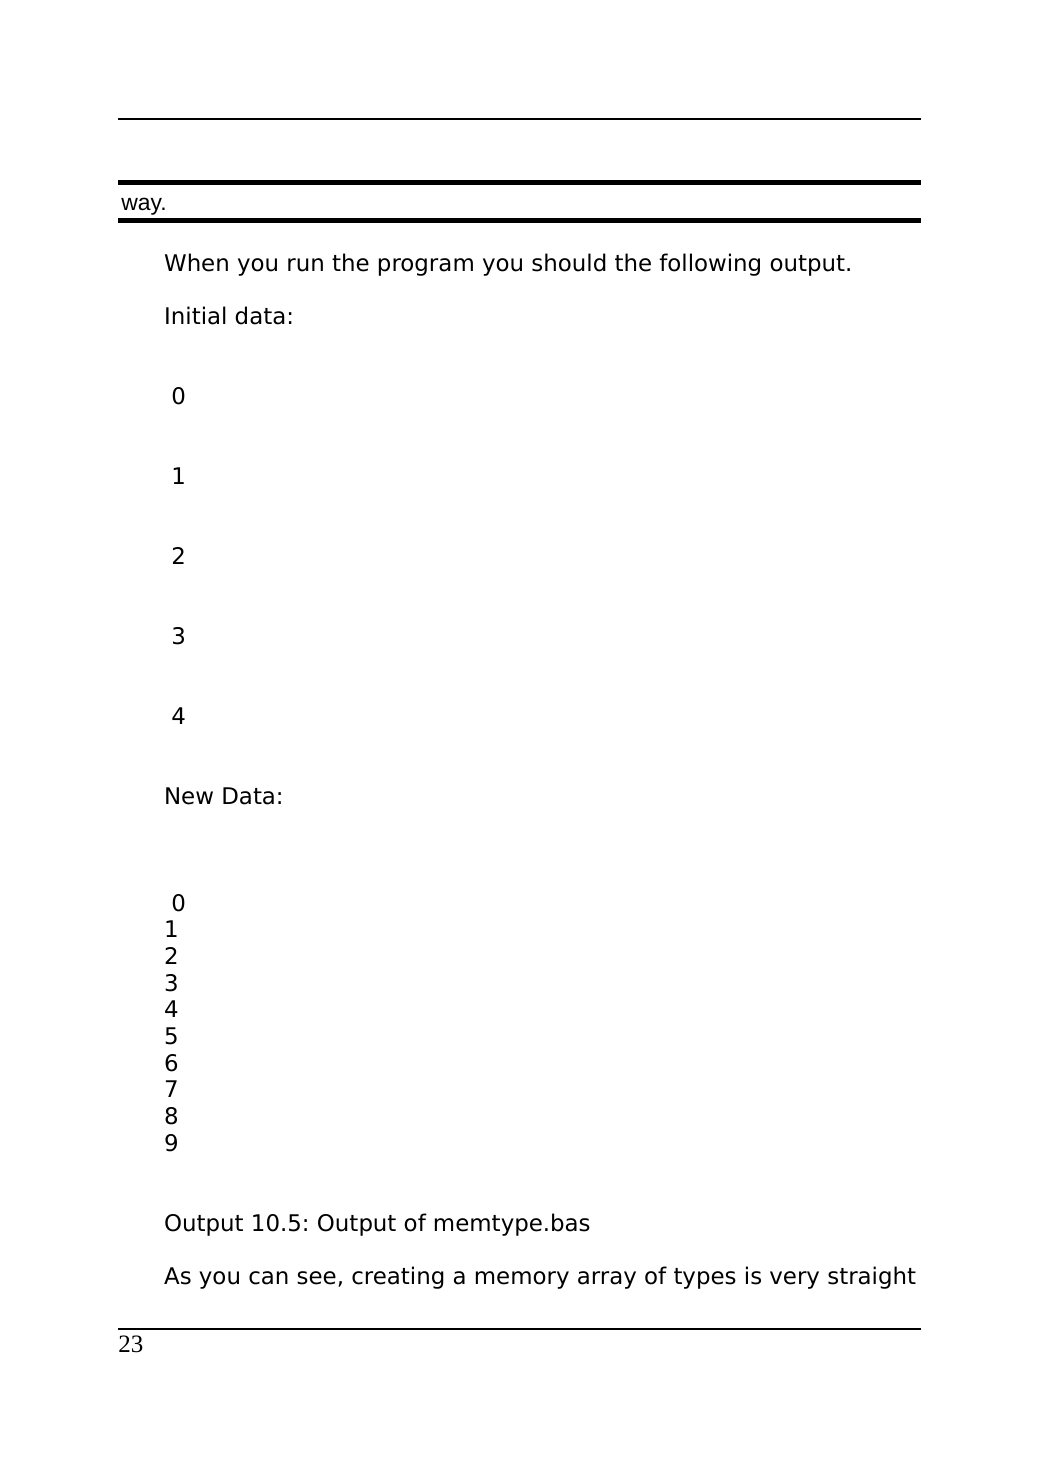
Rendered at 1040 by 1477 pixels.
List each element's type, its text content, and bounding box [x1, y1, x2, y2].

text 0 [118, 890, 921, 916]
text 6 [118, 1050, 921, 1076]
text 3 [118, 623, 921, 650]
text New Data: [118, 783, 921, 810]
text When you run the program you should the following output. [118, 250, 921, 276]
text 5 [118, 1023, 921, 1050]
text 0 [118, 383, 921, 410]
text 9 [118, 1130, 921, 1156]
text 4 [118, 996, 921, 1023]
text 8 [118, 1103, 921, 1130]
text 7 [118, 1076, 921, 1103]
text Output 10.5: Output of memtype.bas [118, 1210, 921, 1236]
text Initial data: [118, 303, 921, 330]
text 1 [118, 916, 921, 943]
text 2 [118, 543, 921, 570]
text 3 [118, 970, 921, 996]
text 1 [118, 463, 921, 490]
text 2 [118, 943, 921, 970]
text As you can see, creating a memory array of types is very straight [118, 1263, 921, 1290]
text way. [118, 185, 921, 218]
text 4 [118, 703, 921, 730]
